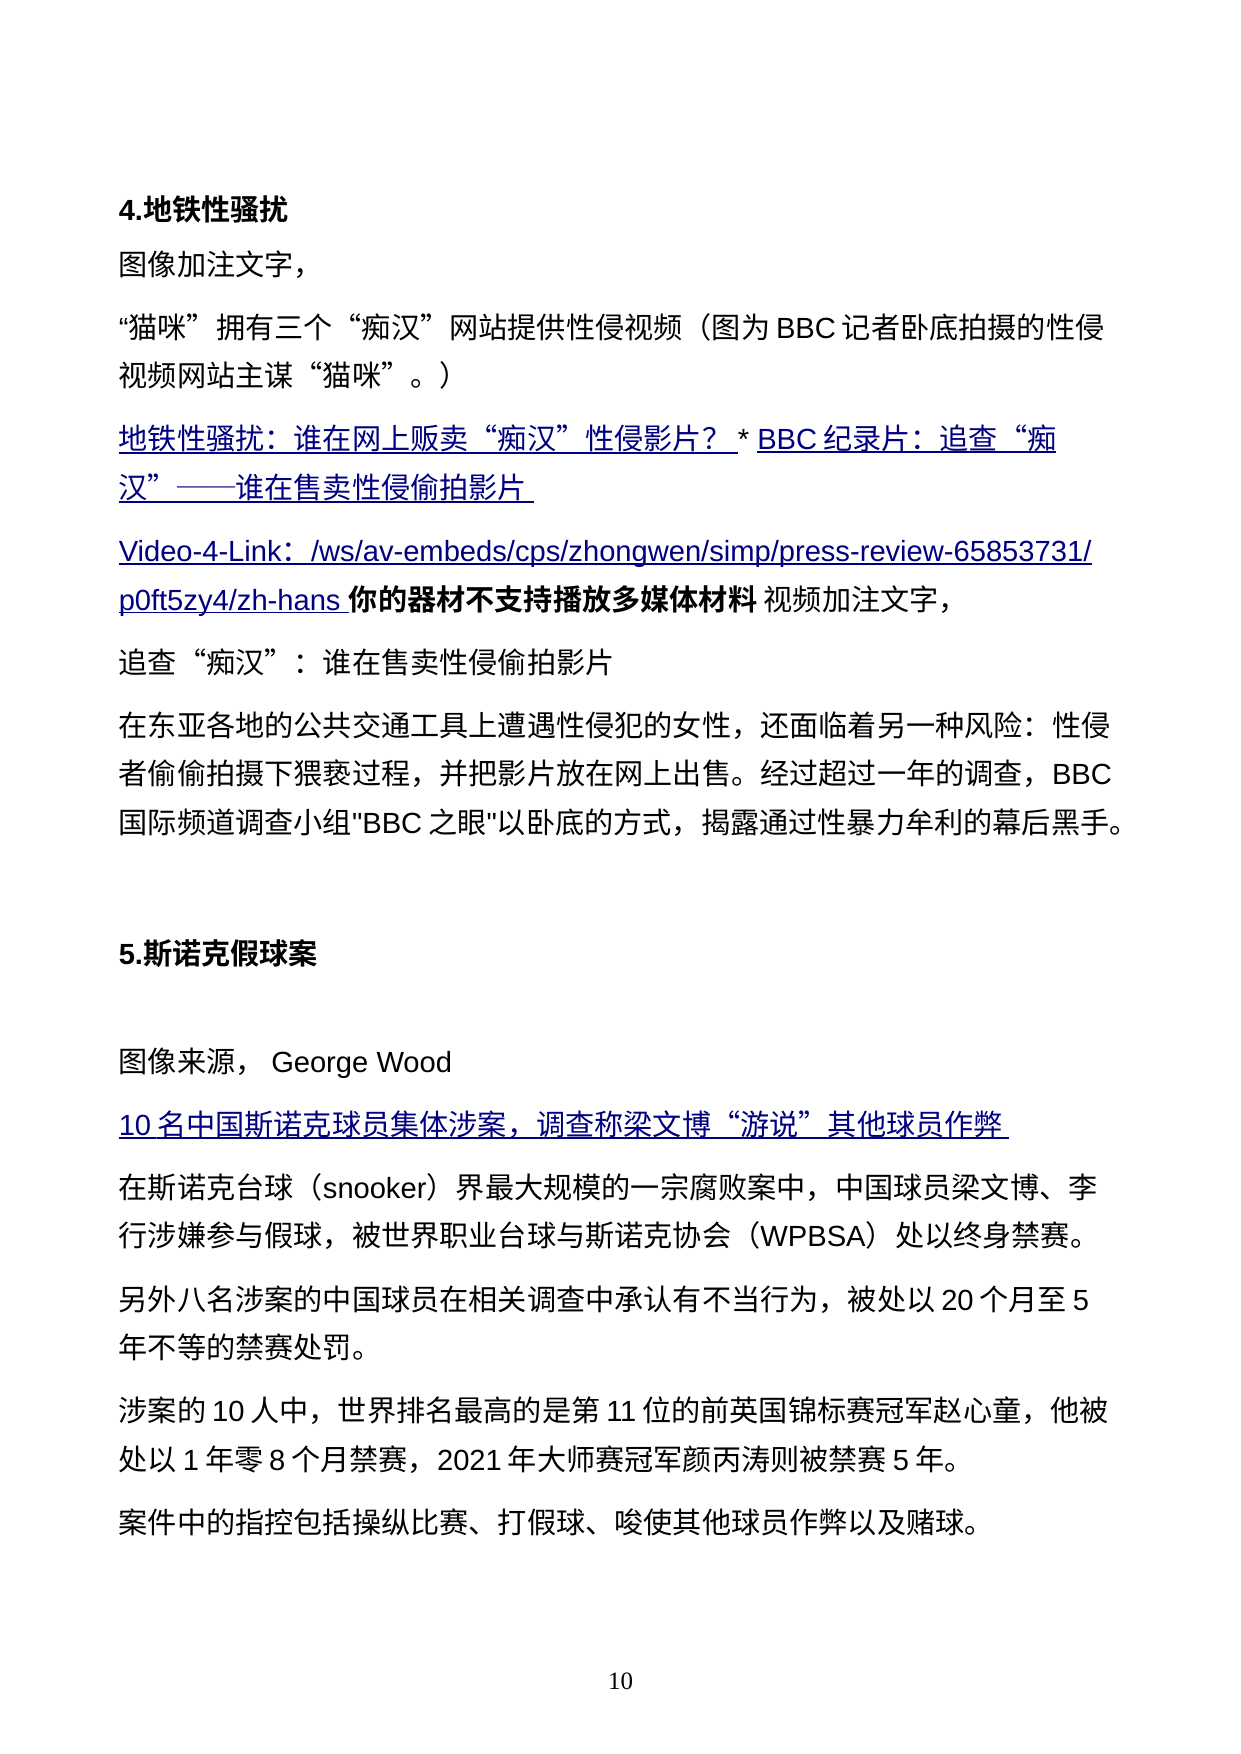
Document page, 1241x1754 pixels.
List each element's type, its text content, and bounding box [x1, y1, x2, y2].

text Video-4-Link：/ws/av-embeds/cps/zhongwen/simp/press-review-65853731/p0ft5zy4/zh-hans 你的器材不支持播放多媒体材料 视频加注文字， [118, 527, 1122, 618]
text 图像加注文字， [118, 241, 1122, 283]
text 在东亚各地的公共交通工具上遭遇性侵犯的女性，还面临着另一种风险：性侵者偷偷拍摄下猥亵过程，并把影片放在网上出售。经过超过一年的调查，BBC国际频道调查小组"BBC之眼"以卧底的方式，揭露通过性暴力牟利的幕后黑手。 [118, 702, 1122, 842]
text 另外八名涉案的中国球员在相关调查中承认有不当行为，被处以20个月至5年不等的禁赛处罚。 [118, 1276, 1122, 1367]
text 10名中国斯诺克球员集体涉案，调查称梁文博“游说”其他球员作弊 [118, 1101, 1122, 1143]
text 图像来源， George Wood [118, 1038, 1122, 1080]
text 案件中的指控包括操纵比赛、打假球、唆使其他球员作弊以及赌球。 [118, 1499, 1122, 1542]
text 涉案的10人中，世界排名最高的是第11位的前英国锦标赛冠军赵心童，他被处以1年零8个月禁赛，2021年大师赛冠军颜丙涛则被禁赛5年。 [118, 1388, 1122, 1478]
text 在斯诺克台球（snooker）界最大规模的一宗腐败案中，中国球员梁文博、李行涉嫌参与假球，被世界职业台球与斯诺克协会（WPBSA）处以终身禁赛。 [118, 1164, 1122, 1255]
subtitle 5.斯诺克假球案 [118, 930, 1122, 972]
text 追查“痴汉”：谁在售卖性侵偷拍影片 [118, 639, 1122, 681]
text 地铁性骚扰：谁在网上贩卖“痴汉”性侵影片？ * BBC纪录片：追查“痴汉”──谁在售卖性侵偷拍影片 [118, 416, 1122, 507]
text “猫咪”拥有三个“痴汉”网站提供性侵视频（图为BBC记者卧底拍摄的性侵视频网站主谋“猫咪”。） [118, 304, 1122, 395]
subtitle 4.地铁性骚扰 [118, 186, 1122, 228]
